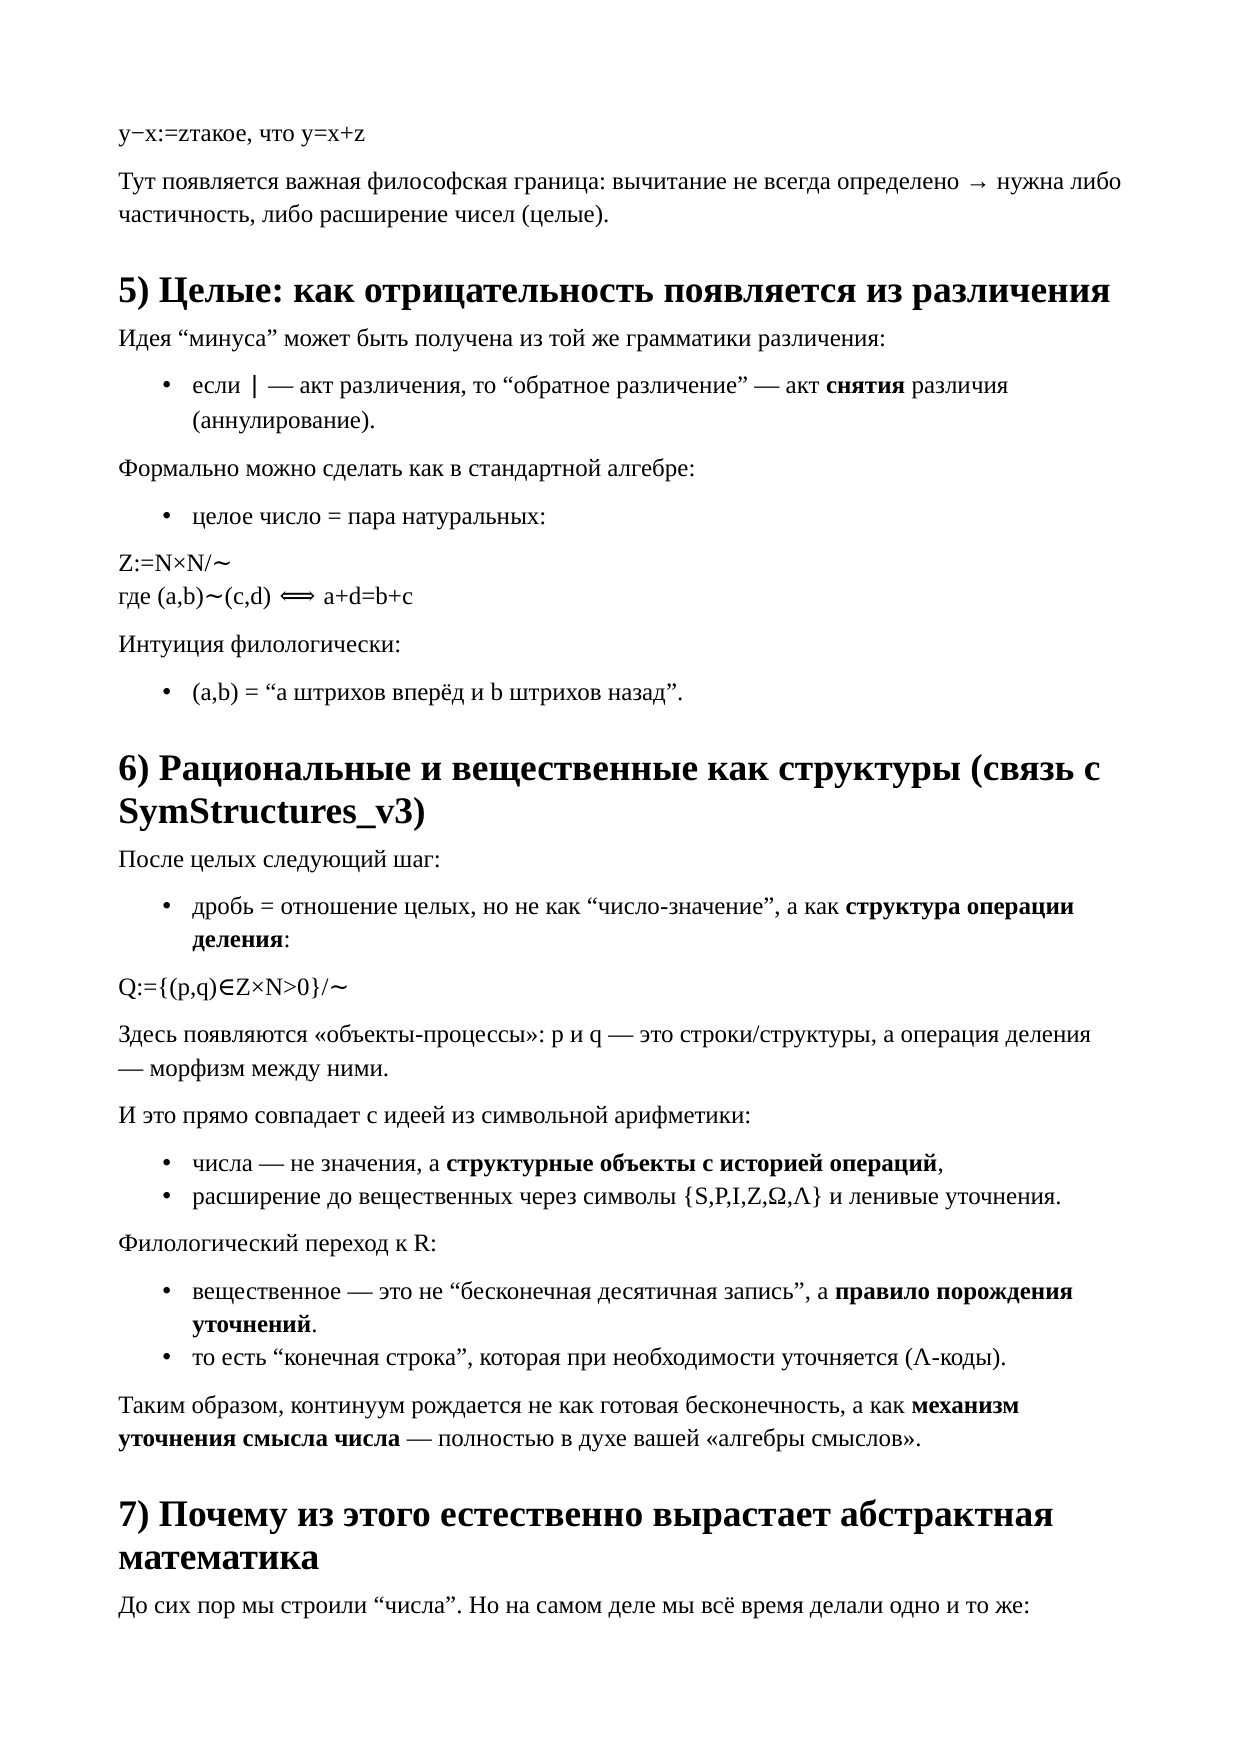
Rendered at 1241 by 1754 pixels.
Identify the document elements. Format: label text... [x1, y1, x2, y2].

subtitle 5) Целые: как отрицательность появляется из различения [118, 267, 1122, 310]
subtitle 7) Почему из этого естественно вырастает абстрактная математика [118, 1491, 1122, 1577]
text Тут появляется важная философская граница: вычитание не всегда определено → нужна либо частичность, либо расширение чисел (целые). [118, 166, 1122, 227]
text Формально можно сделать как в стандартной алгебре: [118, 453, 1122, 482]
text y−x:=zтакое, что y=x+z [118, 118, 1122, 147]
text После целых следующий шаг: [118, 844, 1122, 872]
list расширение до вещественных через символы {S,P,I,Z,Ω,Λ} и ленивые уточнения. [162, 1181, 1122, 1209]
text До сих пор мы строили “числа”. Но на самом деле мы всё время делали одно и то же: [118, 1590, 1122, 1619]
text Здесь появляются «объекты‑процессы»: p и q — это строки/структуры, а операция деления — морфизм между ними. [118, 1019, 1122, 1081]
text Таким образом, континуум рождается не как готовая бесконечность, а как механизм уточнения смысла числа — полностью в духе вашей «алгебры смыслов». [118, 1390, 1122, 1451]
list вещественное — это не “бесконечная десятичная запись”, а правило порождения уточнений. [162, 1276, 1122, 1338]
list числа — не значения, а структурные объекты с историей операций, [162, 1148, 1122, 1177]
list (a,b) = “a штрихов вперёд и b штрихов назад”. [162, 677, 1122, 705]
list то есть “конечная строка”, которая при необходимости уточняется (Λ‑коды). [162, 1342, 1122, 1371]
list если | — акт различения, то “обратное различение” — акт снятия различия (аннулирование). [162, 370, 1122, 434]
text Интуиция филологически: [118, 629, 1122, 658]
text Филологический переход к R: [118, 1228, 1122, 1257]
text И это прямо совпадает с идеей из символьной арифметики: [118, 1100, 1122, 1129]
text Идея “минуса” может быть получена из той же грамматики различения: [118, 323, 1122, 352]
list целое число = пара натуральных: [162, 501, 1122, 529]
text Q:={(p,q)∈Z×N>0}/∼ [118, 972, 1122, 1001]
list дробь = отношение целых, но не как “число‑значение”, а как структура операции деления: [162, 891, 1122, 953]
text Z:=N×N/∼ где (a,b)∼(c,d) ⟺ a+d=b+c [118, 548, 1122, 610]
subtitle 6) Рациональные и вещественные как структуры (связь с SymStructures_v3) [118, 745, 1122, 831]
